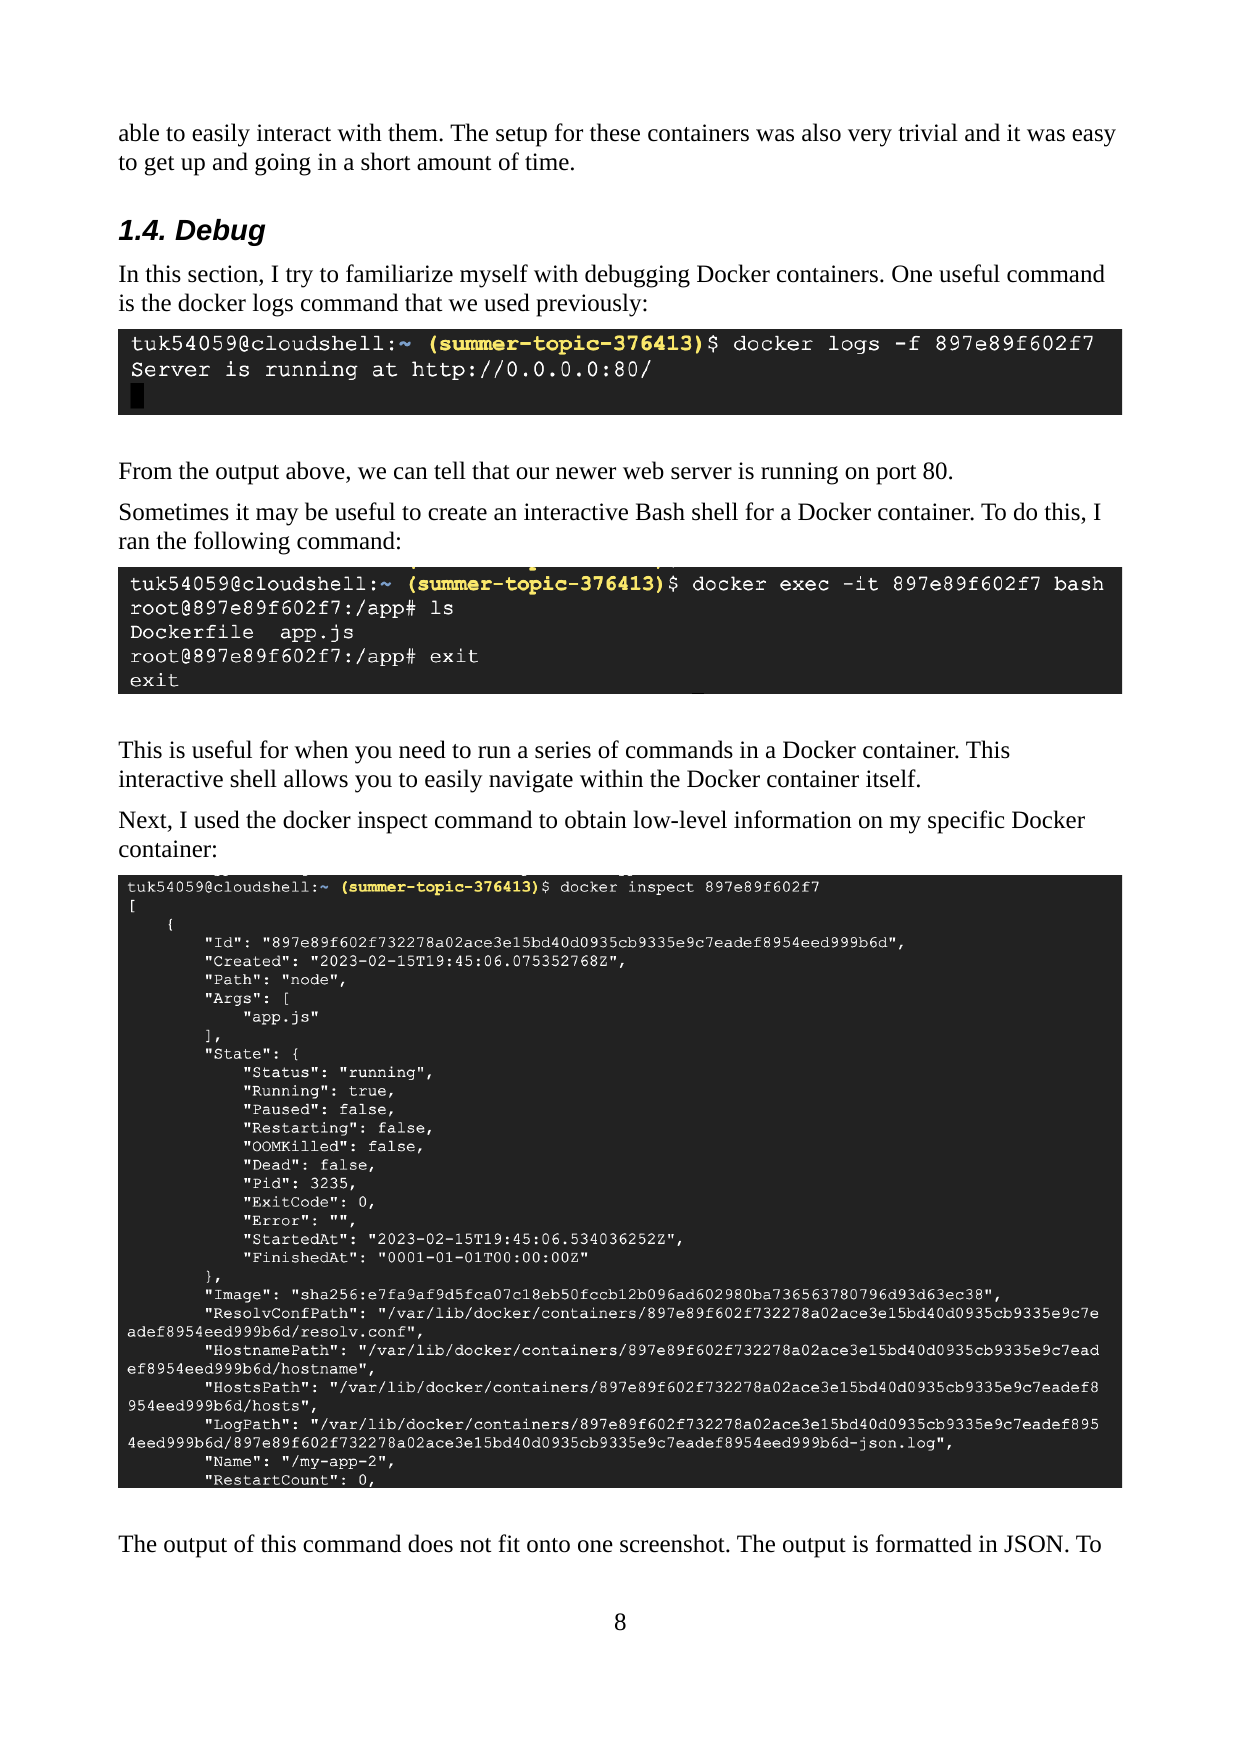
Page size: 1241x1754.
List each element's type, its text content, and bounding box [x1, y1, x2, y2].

text Next, I used the docker inspect command to obtain low-level information on my specific Docker container: [118, 805, 1122, 862]
text able to easily interact with them. The setup for these containers was also very trivial and it was easy to get up and going in a short amount of time. [118, 118, 1122, 176]
text Sometimes it may be useful to create an interactive Bash shell for a Docker container. To do this, I ran the following command: [118, 497, 1122, 555]
text The output of this command does not fit onto one screenshot. The output is formatted in JSON. To [118, 1529, 1122, 1558]
text In this section, I try to familiarize myself with debugging Docker containers. One useful command is the docker logs command that we used previously: [118, 259, 1122, 317]
subtitle Debug [118, 213, 1122, 247]
text From the output above, we can tell that our newer web server is running on port 80. [118, 456, 1122, 485]
text This is useful for when you need to run a series of commands in a Docker container. This interactive shell allows you to easily navigate within the Docker container itself. [118, 735, 1122, 792]
